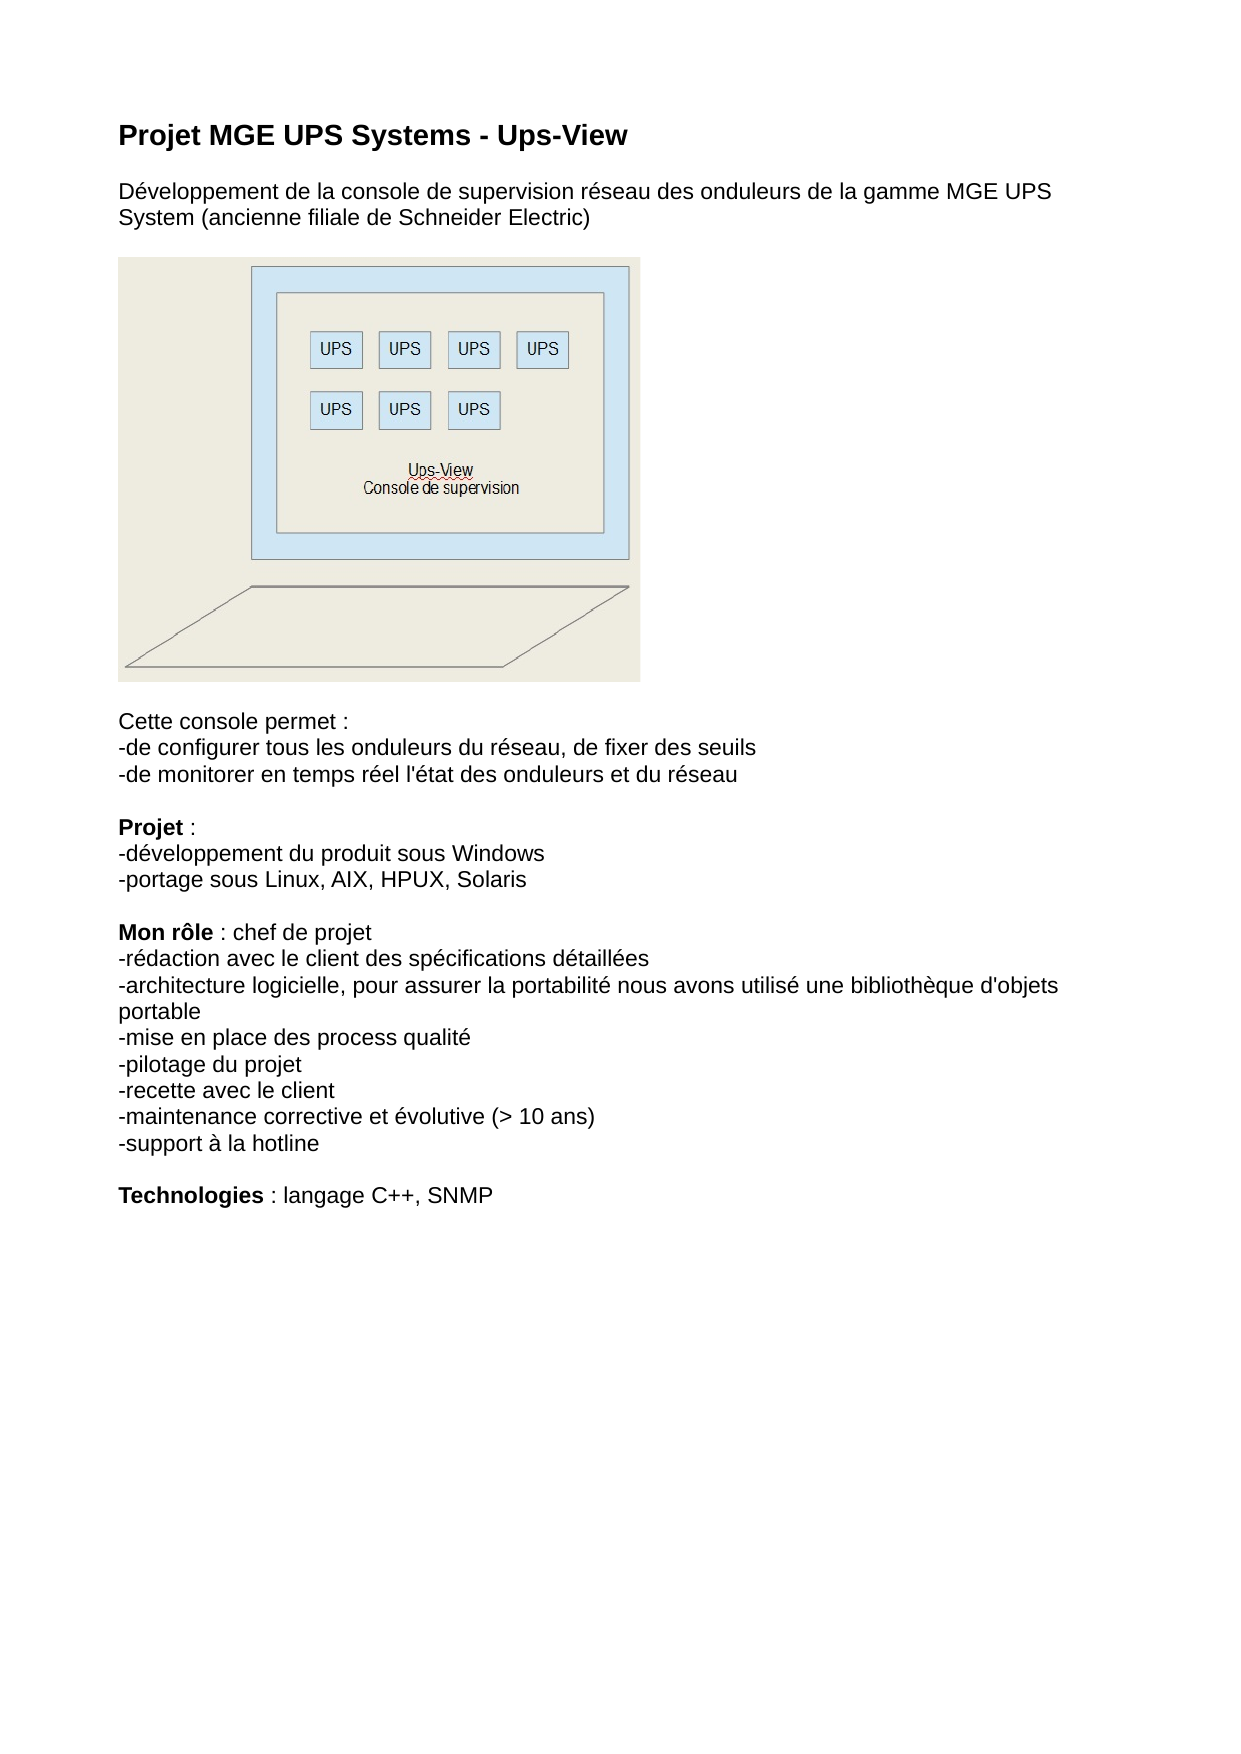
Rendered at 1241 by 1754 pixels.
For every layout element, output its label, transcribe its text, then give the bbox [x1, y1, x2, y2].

text -de monitorer en temps réel l'état des onduleurs et du réseau [118, 761, 1122, 787]
text Projet : [118, 813, 1122, 840]
text -pilotage du projet [118, 1051, 1122, 1077]
text Mon rôle : chef de projet [118, 919, 1122, 945]
picture [118, 257, 641, 682]
text -mise en place des process qualité [118, 1024, 1122, 1051]
text Développement de la console de supervision réseau des onduleurs de la gamme MGE UPS System (ancienne filiale de Schneider Electric) [118, 178, 1122, 231]
text -maintenance corrective et évolutive (> 10 ans) [118, 1103, 1122, 1130]
text -architecture logicielle, pour assurer la portabilité nous avons utilisé une bibliothèque d'objets portable [118, 972, 1122, 1024]
text -portage sous Linux, AIX, HPUX, Solaris [118, 866, 1122, 892]
text Projet MGE UPS Systems - Ups-View [118, 118, 1122, 152]
text -développement du produit sous Windows [118, 840, 1122, 866]
text -rédaction avec le client des spécifications détaillées [118, 945, 1122, 972]
text -recette avec le client [118, 1077, 1122, 1103]
text Cette console permet : [118, 708, 1122, 734]
text Technologies : langage C++, SNMP [118, 1182, 1122, 1209]
text -de configurer tous les onduleurs du réseau, de fixer des seuils [118, 734, 1122, 761]
text -support à la hotline [118, 1130, 1122, 1156]
